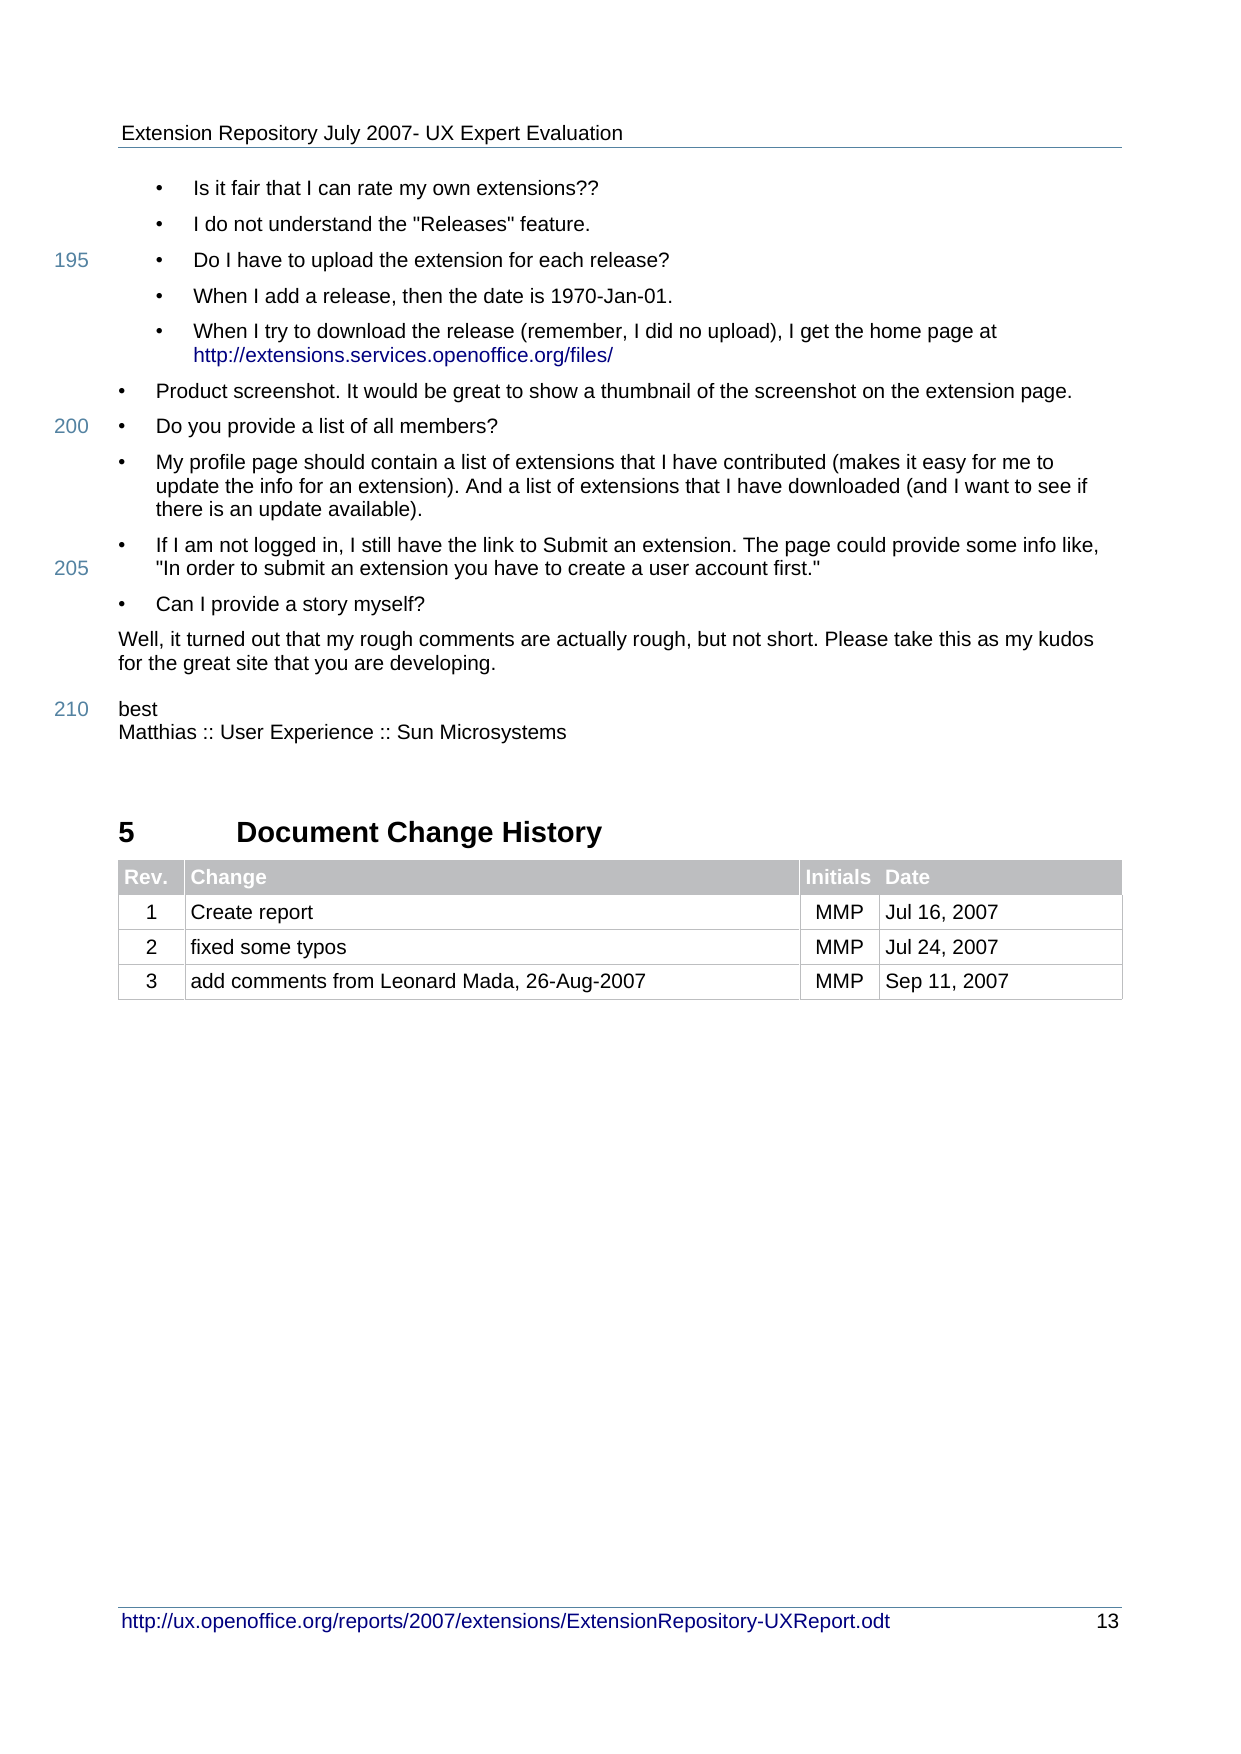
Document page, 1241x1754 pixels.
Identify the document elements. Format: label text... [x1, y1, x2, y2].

table_cell MMP [801, 895, 879, 929]
list My profile page should contain a list of extensions that I have contributed (makes it easy for me to update the info for an extension). And a list of extensions that I have downloaded (and I want to see if there is an update available). [118, 451, 1122, 521]
table_header Date [879, 860, 1122, 895]
table_cell fixed some typos [186, 930, 799, 964]
list Product screenshot. It would be great to show a thumbnail of the screenshot on the extension page. [118, 379, 1122, 402]
table_cell 1 [119, 895, 184, 929]
subtitle Document Change History [118, 816, 1122, 848]
table_cell Jul 16, 2007 [880, 895, 1122, 929]
table_cell Jul 24, 2007 [880, 930, 1122, 964]
table_cell MMP [801, 930, 879, 964]
text Well, it turned out that my rough comments are actually rough, but not short. Please take this as my kudos for the great site that you are developing. best Matthias :: User Experience :: Sun Microsystems [118, 628, 1122, 744]
table_header Initials [800, 860, 879, 895]
table_cell 3 [119, 965, 184, 999]
table_cell Sep 11, 2007 [880, 965, 1122, 999]
table_header Change [185, 860, 799, 895]
table_cell add comments from Leonard Mada, 26-Aug-2007 [186, 965, 799, 999]
list I do not understand the "Releases" feature. [156, 213, 1122, 236]
table_header Rev. [118, 860, 184, 895]
list When I add a release, then the date is 1970-Jan-01. [156, 284, 1122, 308]
list Do I have to upload the extension for each release? [156, 248, 1122, 272]
table_cell 2 [119, 930, 184, 964]
list Can I provide a story myself? [118, 592, 1122, 616]
list When I try to download the release (remember, I did no upload), I get the home page at http://extensions.services.openoffice.org/files/ [156, 320, 1122, 367]
list If I am not logged in, I still have the link to Submit an extension. The page could provide some info like, "In order to submit an extension you have to create a user account first." [118, 533, 1122, 580]
table_cell MMP [801, 965, 879, 999]
list Do you provide a list of all members? [118, 415, 1122, 438]
table_cell Create report [186, 895, 799, 929]
list Is it fair that I can rate my own extensions?? [156, 177, 1122, 200]
